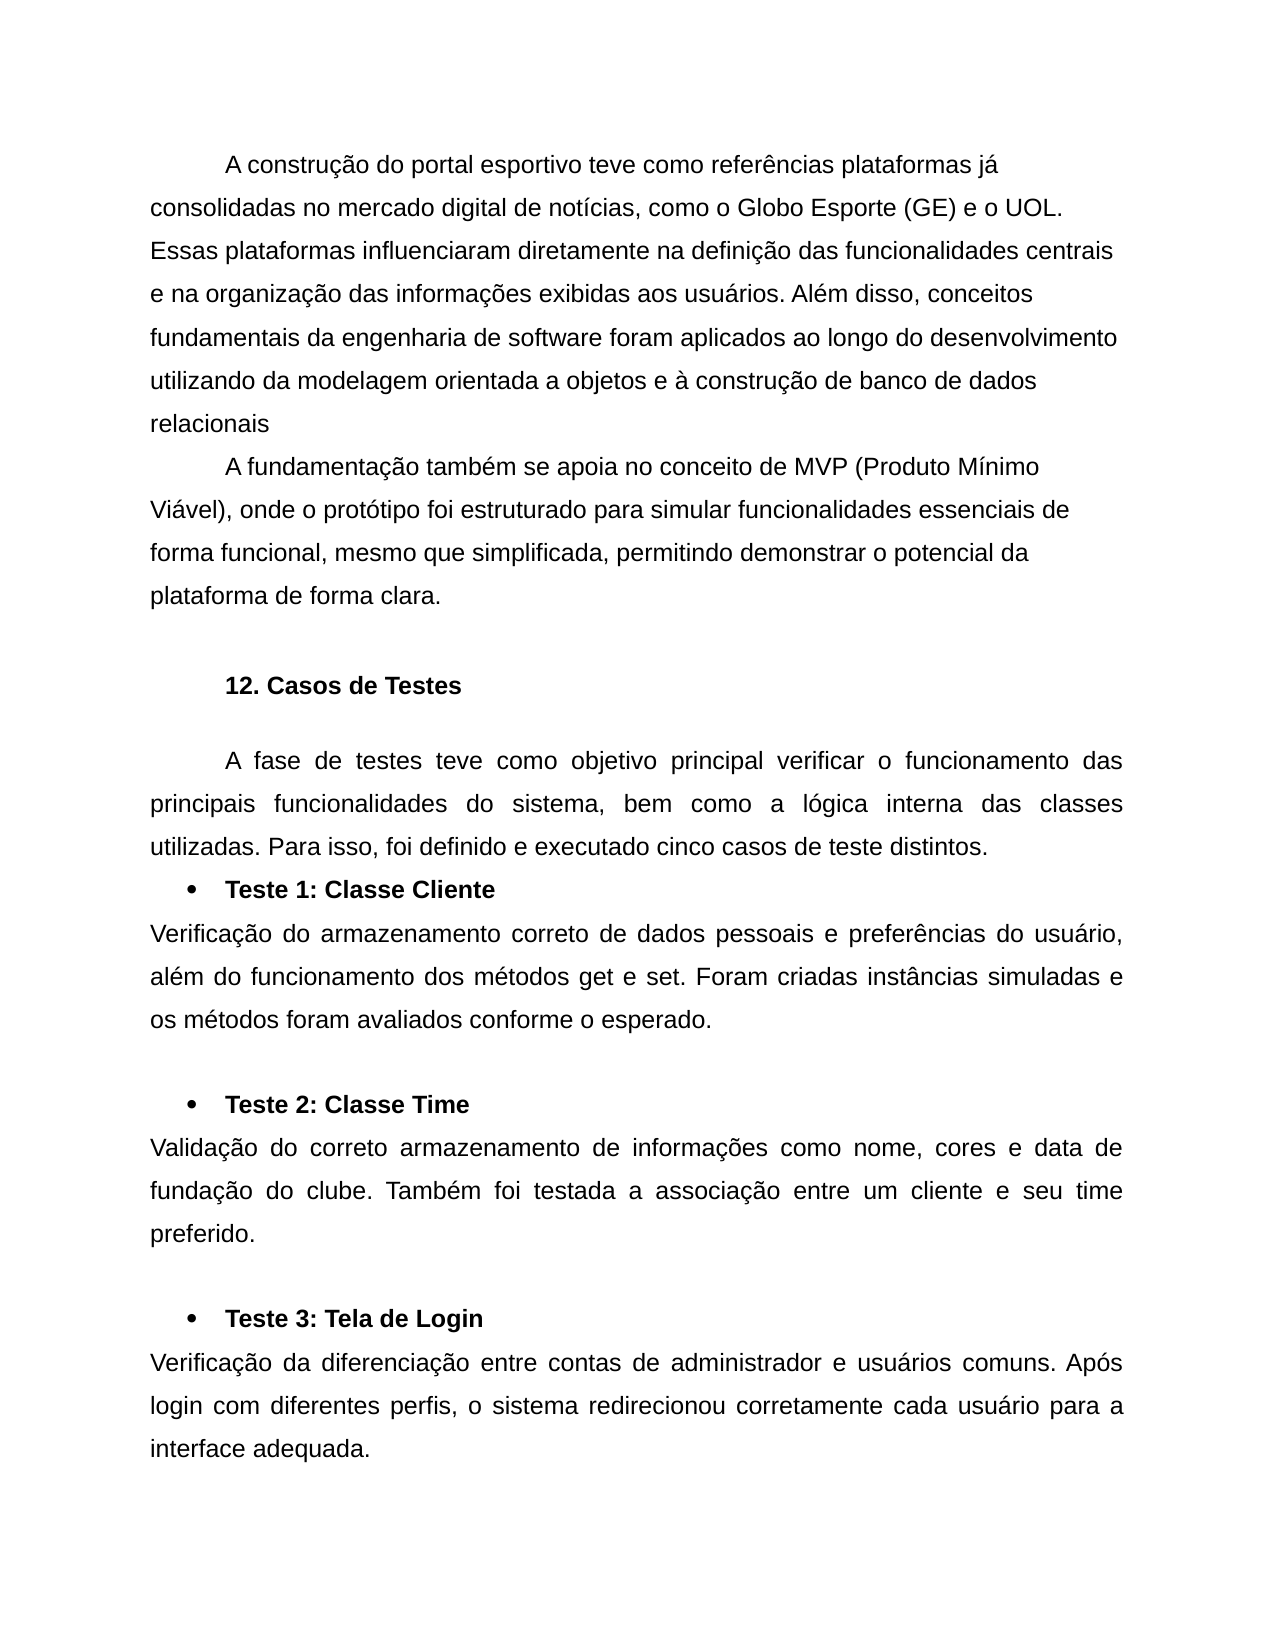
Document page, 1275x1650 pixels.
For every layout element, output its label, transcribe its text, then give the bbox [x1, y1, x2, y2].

text A construção do portal esportivo teve como referências plataformas já consolidadas no mercado digital de notícias, como o Globo Esporte (GE) e o UOL. Essas plataformas influenciaram diretamente na definição das funcionalidades centrais e na organização das informações exibidas aos usuários. Além disso, conceitos fundamentais da engenharia de software foram aplicados ao longo do desenvolvimento utilizando da modelagem orientada a objetos e à construção de banco de dados relacionais [150, 150, 1125, 437]
text Validação do correto armazenamento de informações como nome, cores e data de fundação do clube. Também foi testada a associação entre um cliente e seu time preferido. [150, 1133, 1125, 1248]
list Teste 3: Tela de Login [187, 1304, 1125, 1333]
text A fundamentação também se apoia no conceito de MVP (Produto Mínimo Viável), onde o protótipo foi estruturado para simular funcionalidades essenciais de forma funcional, mesmo que simplificada, permitindo demonstrar o potencial da plataforma de forma clara. [150, 452, 1125, 610]
list Teste 1: Classe Cliente [187, 875, 1125, 904]
text Verificação do armazenamento correto de dados pessoais e preferências do usuário, além do funcionamento dos métodos get e set. Foram criadas instâncias simuladas e os métodos foram avaliados conforme o esperado. [150, 918, 1125, 1033]
text 12. Casos de Testes [150, 671, 1011, 699]
text Verificação da diferenciação entre contas de administrador e usuários comuns. Após login com diferentes perfis, o sistema redirecionou corretamente cada usuário para a interface adequada. [150, 1348, 1125, 1463]
text A fase de testes teve como objetivo principal verificar o funcionamento das principais funcionalidades do sistema, bem como a lógica interna das classes utilizadas. Para isso, foi definido e executado cinco casos de teste distintos. [150, 746, 1125, 861]
list Teste 2: Classe Time [187, 1090, 1125, 1119]
